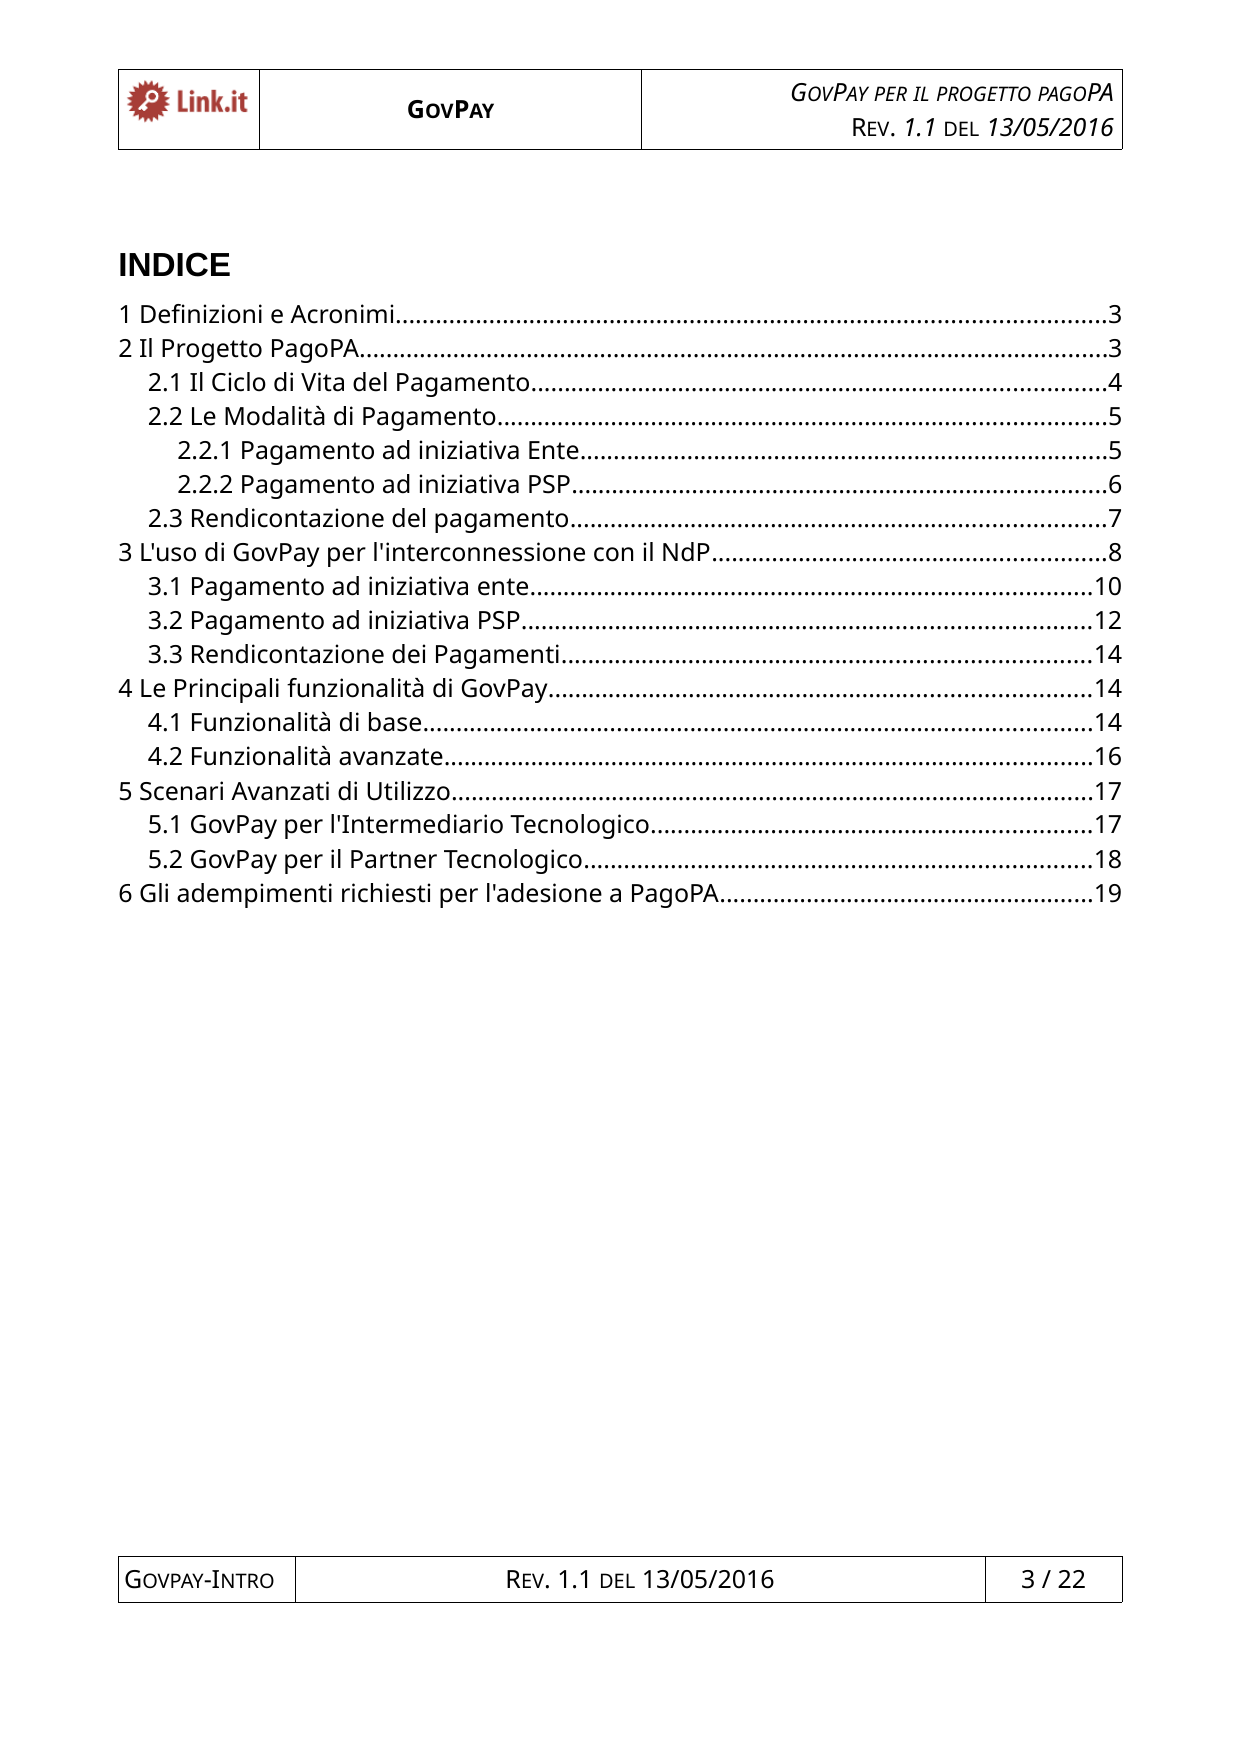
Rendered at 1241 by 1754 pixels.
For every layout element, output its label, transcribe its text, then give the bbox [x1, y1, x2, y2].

text 3.3 Rendicontazione dei Pagamenti 14 [148, 637, 1122, 671]
text 2.2.2 Pagamento ad iniziativa PSP 6 [177, 467, 1122, 501]
text 1 Definizioni e Acronimi 3 [118, 296, 1122, 330]
text 5 Scenari Avanzati di Utilizzo 17 [118, 773, 1122, 807]
text 2 Il Progetto PagoPA 3 [118, 330, 1122, 364]
picture [123, 75, 254, 128]
text 4 Le Principali funzionalità di GovPay 14 [118, 671, 1122, 705]
text 4.1 Funzionalità di base 14 [148, 705, 1122, 739]
subtitle INDICE [118, 245, 1122, 284]
text 4.2 Funzionalità avanzate 16 [148, 739, 1122, 773]
text 3 L'uso di GovPay per l'interconnessione con il NdP 8 [118, 535, 1122, 569]
text 6 Gli adempimenti richiesti per l'adesione a PagoPA 19 [118, 875, 1122, 909]
text 2.3 Rendicontazione del pagamento 7 [148, 501, 1122, 535]
text 2.2.1 Pagamento ad iniziativa Ente 5 [177, 432, 1122, 467]
text 3.1 Pagamento ad iniziativa ente 10 [148, 569, 1122, 603]
text 5.2 GovPay per il Partner Tecnologico 18 [148, 841, 1122, 875]
text 5.1 GovPay per l'Intermediario Tecnologico 17 [148, 807, 1122, 841]
text 2.2 Le Modalità di Pagamento 5 [148, 398, 1122, 432]
text 3.2 Pagamento ad iniziativa PSP 12 [148, 603, 1122, 637]
text 2.1 Il Ciclo di Vita del Pagamento 4 [148, 364, 1122, 398]
